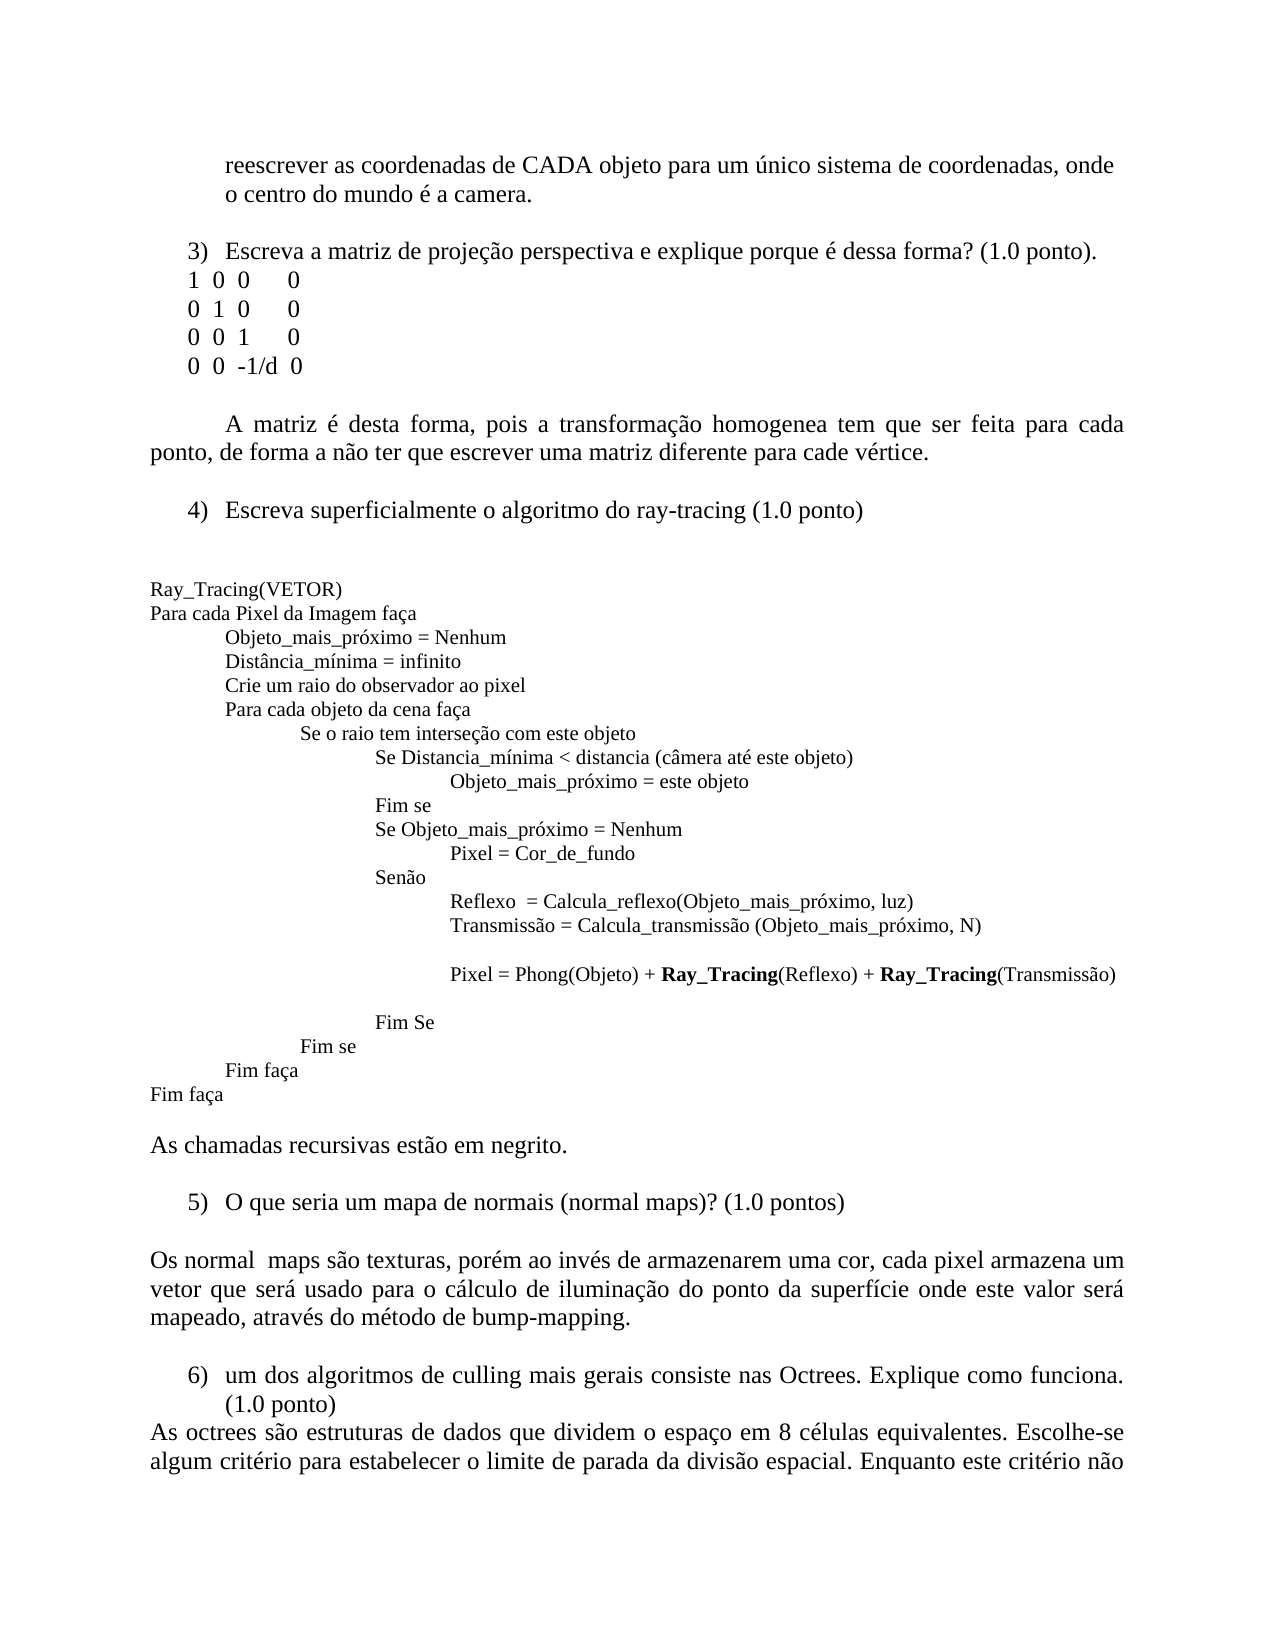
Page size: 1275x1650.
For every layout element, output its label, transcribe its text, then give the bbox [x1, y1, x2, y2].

list Para cada objeto da cena faça [150, 697, 1125, 721]
list Fim faça [150, 1058, 1125, 1082]
list Reflexo = Calcula_reflexo(Objeto_mais_próximo, luz) [450, 889, 1125, 913]
list um dos algoritmos de culling mais gerais consiste nas Octrees. Explique como funciona. (1.0 ponto) [187, 1360, 1125, 1417]
list Pixel = Cor_de_fundo [150, 841, 1125, 865]
list reescrever as coordenadas de CADA objeto para um único sistema de coordenadas, onde o centro do mundo é a camera. [187, 150, 1125, 207]
list Objeto_mais_próximo = este objeto [150, 769, 1125, 793]
list Ray_Tracing(VETOR) [150, 577, 1125, 601]
list Se o raio tem interseção com este objeto [150, 721, 1125, 745]
list Crie um raio do observador ao pixel [150, 673, 1125, 697]
list Escreva a matriz de projeção perspectiva e explique porque é dessa forma? (1.0 ponto). [187, 236, 1125, 265]
text 0 0 1 0 [187, 322, 1125, 351]
text As octrees são estruturas de dados que dividem o espaço em 8 células equivalentes. Escolhe-se algum critério para estabelecer o limite de parada da divisão espacial. Enquanto este critério não [150, 1417, 1125, 1475]
text 1 0 0 0 [187, 265, 1125, 294]
text Os normal maps são texturas, porém ao invés de armazenarem uma cor, cada pixel armazena um vetor que será usado para o cálculo de iluminação do ponto da superfície onde este valor será mapeado, através do método de bump-mapping. [150, 1245, 1125, 1331]
list O que seria um mapa de normais (normal maps)? (1.0 pontos) [187, 1187, 1125, 1216]
list Fim se [150, 793, 1125, 817]
list Se Distancia_mínima < distancia (câmera até este objeto) [150, 745, 1125, 769]
list Distância_mínima = infinito [150, 649, 1125, 673]
list Senão [225, 865, 1125, 889]
list Para cada Pixel da Imagem faça [150, 601, 1125, 625]
list Fim faça [150, 1082, 1125, 1106]
list Fim se [150, 1034, 1125, 1058]
text A matriz é desta forma, pois a transformação homogenea tem que ser feita para cada ponto, de forma a não ter que escrever uma matriz diferente para cade vértice. [150, 409, 1125, 466]
list Transmissão = Calcula_transmissão (Objeto_mais_próximo, N) [450, 913, 1125, 937]
text 0 1 0 0 [187, 294, 1125, 322]
list Escreva superficialmente o algoritmo do ray-tracing (1.0 ponto) [187, 495, 1125, 524]
list Pixel = Phong(Objeto) + Ray_Tracing(Reflexo) + Ray_Tracing(Transmissão) [450, 962, 1125, 1010]
list As chamadas recursivas estão em negrito. [150, 1130, 1125, 1159]
text 0 0 -1/d 0 [187, 351, 1125, 380]
list Se Objeto_mais_próximo = Nenhum [150, 817, 1125, 841]
list Objeto_mais_próximo = Nenhum [150, 625, 1125, 649]
list Fim Se [150, 1010, 1125, 1034]
